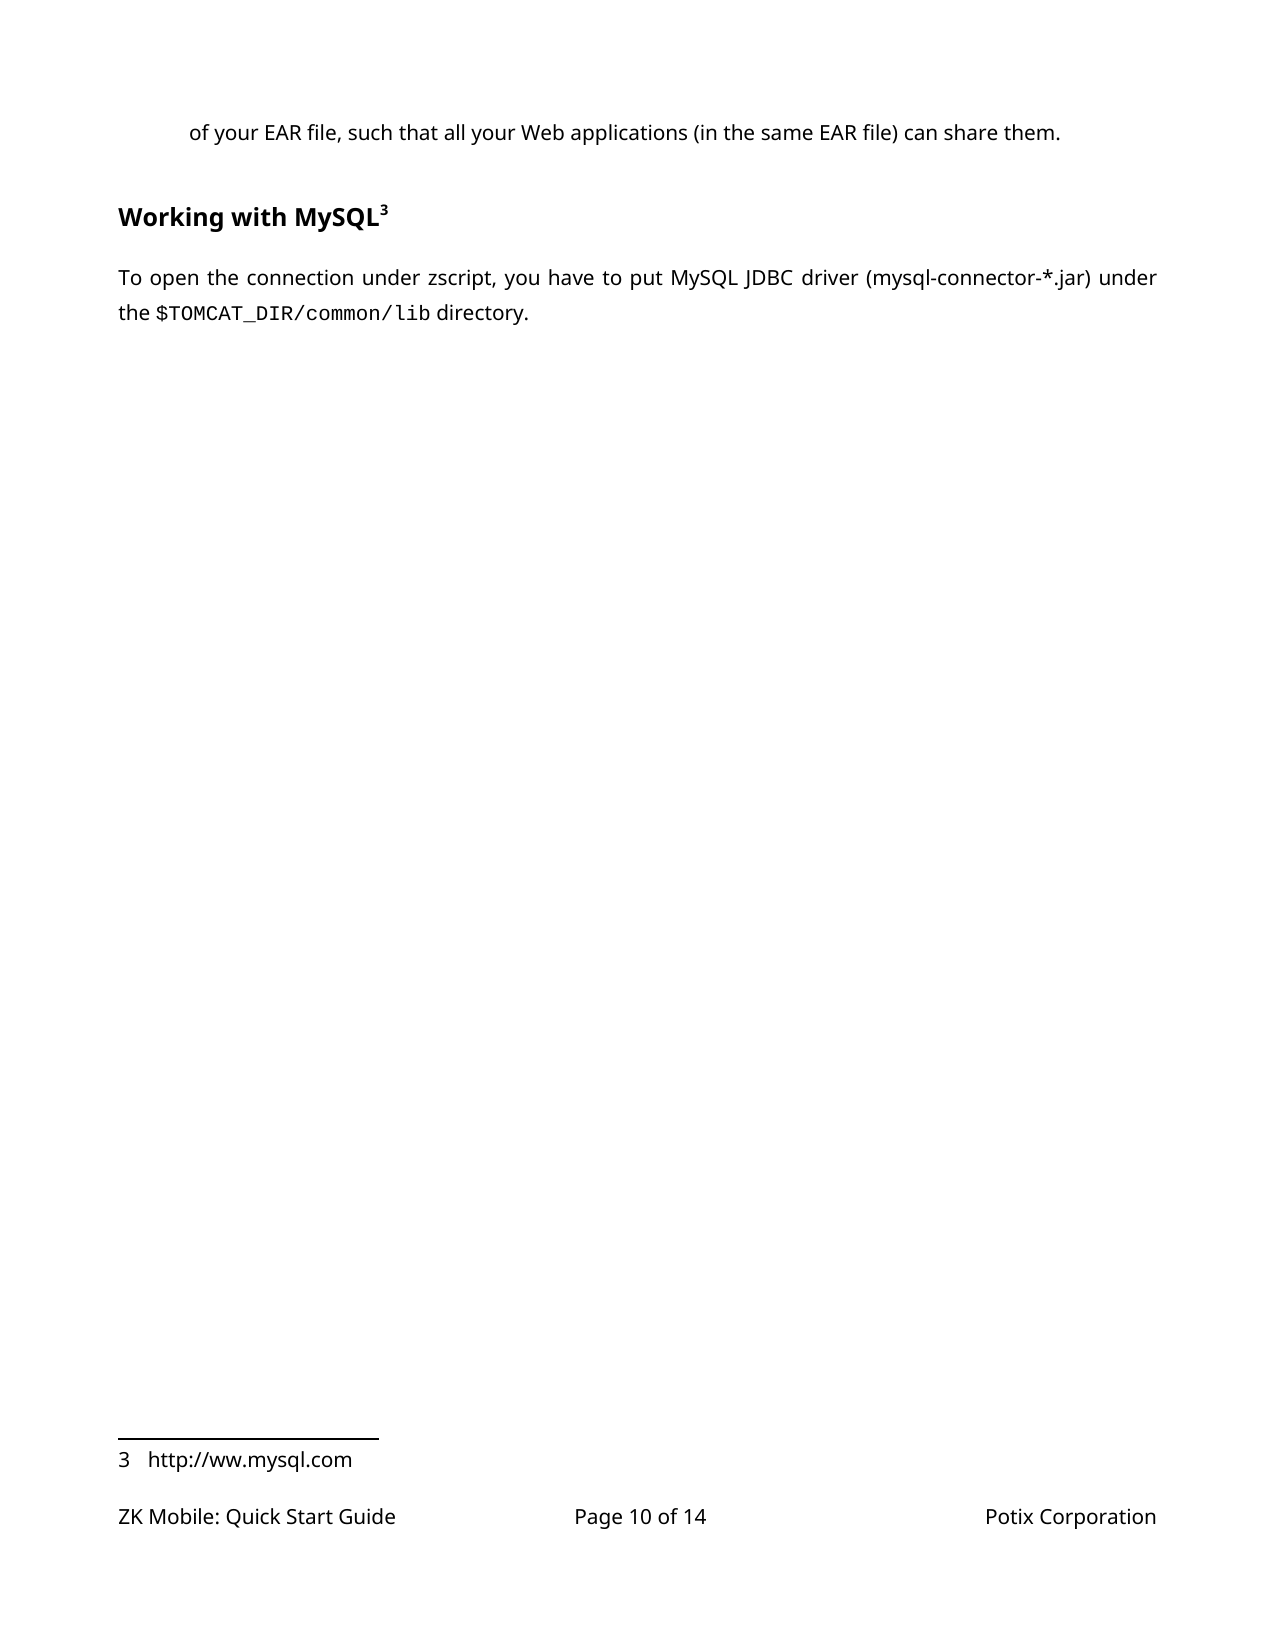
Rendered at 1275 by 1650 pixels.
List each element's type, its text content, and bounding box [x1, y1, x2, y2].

text of your EAR file, such that all your Web applications (in the same EAR file) can share them. [189, 118, 1157, 146]
text To open the connection under zscript, you have to put MySQL JDBC driver (mysql-connector-*.jar) under the $TOMCAT_DIR/common/lib directory. [118, 263, 1157, 327]
text http://ww.mysql.com [118, 1445, 1157, 1473]
subtitle Working with MySQL [118, 199, 1157, 233]
